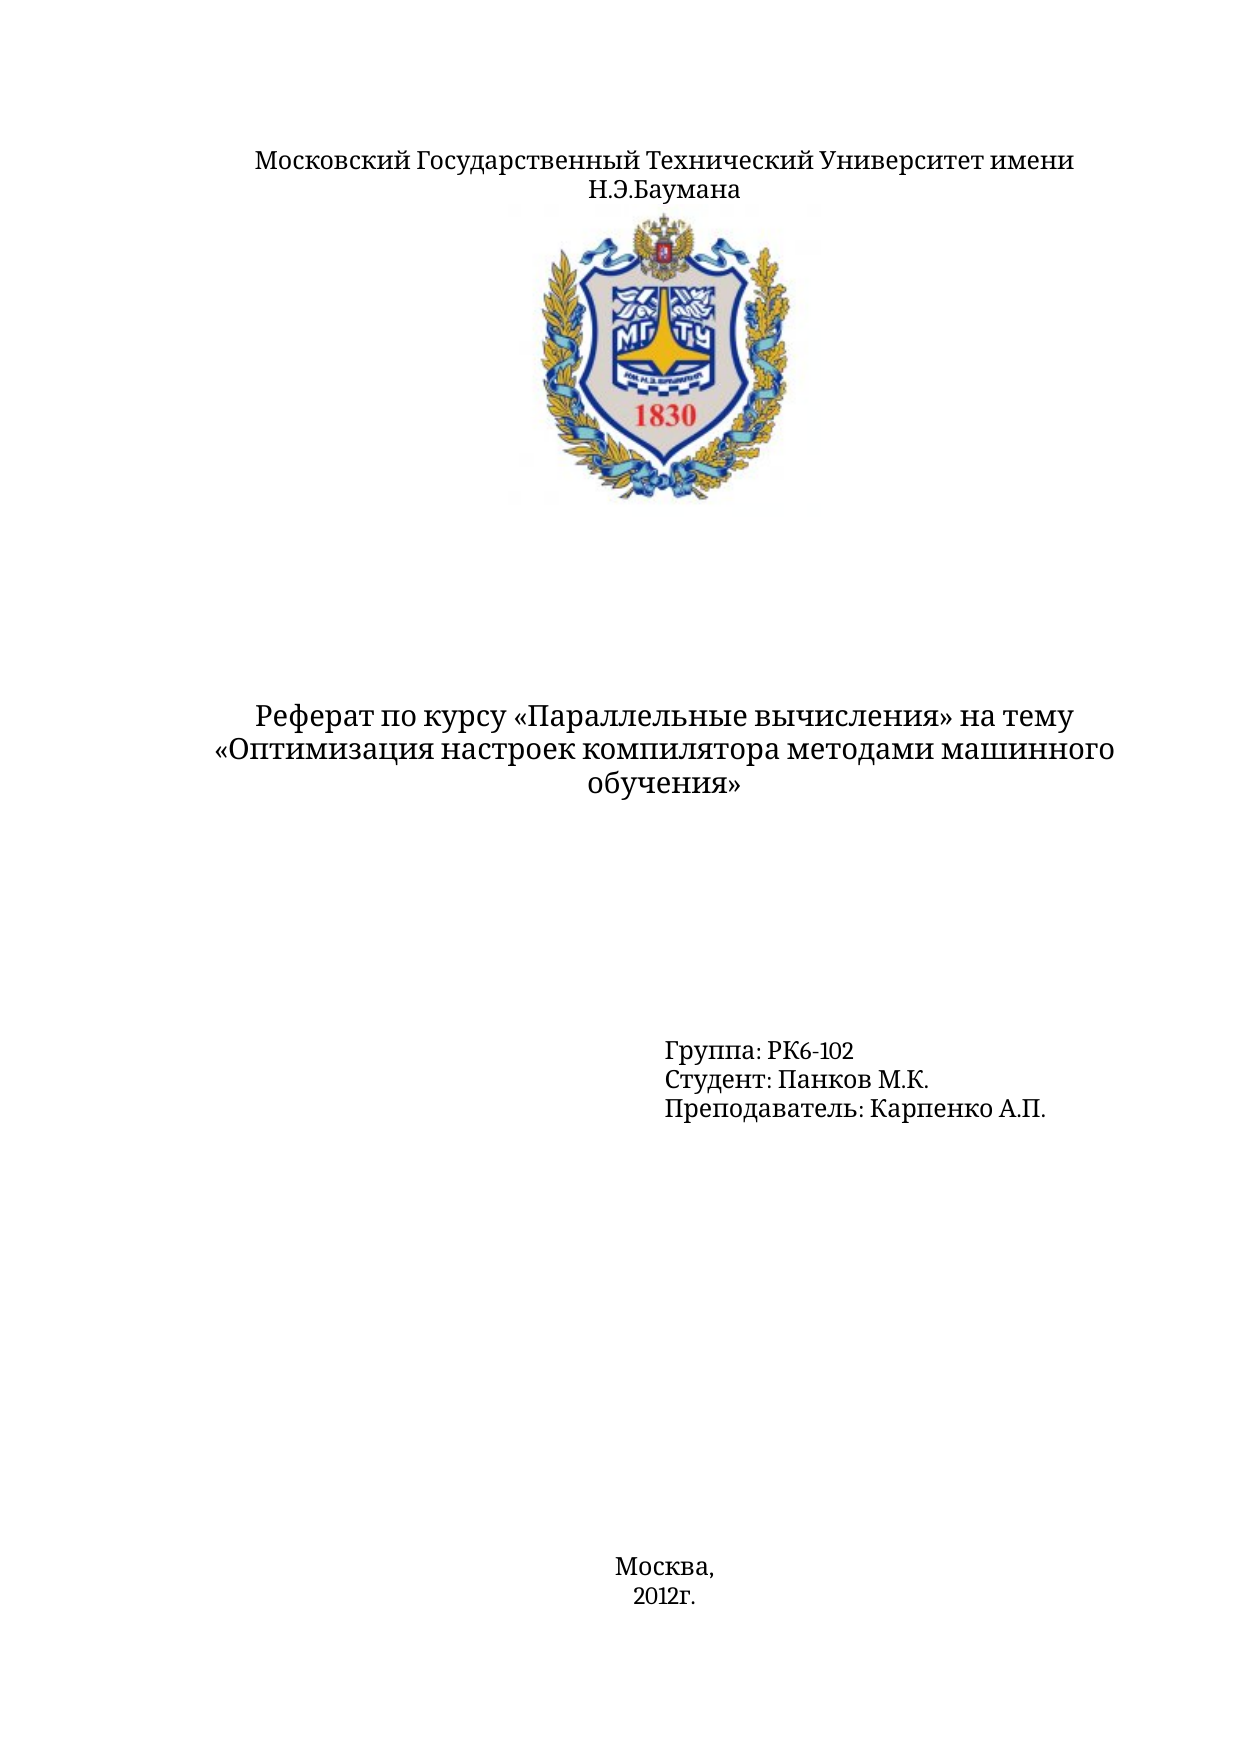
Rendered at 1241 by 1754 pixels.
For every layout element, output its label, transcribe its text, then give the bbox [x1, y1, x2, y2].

table_cell Москва, 2012г. [177, 1553, 1152, 1625]
table_cell [177, 598, 1152, 650]
table_cell Группа: РК6-102 Студент: Панков М.К. Преподаватель: Карпенко А.П. [664, 1037, 1152, 1553]
text Московский Государственный Технический Университет имени Н.Э.Баумана [177, 147, 1152, 204]
table_header [177, 204, 1152, 598]
table_cell [177, 650, 1152, 700]
picture [508, 204, 821, 517]
table_cell Реферат по курсу «Параллельные вычисления» на тему «Оптимизация настроек компилятора методами машинного обучения» [177, 700, 1152, 1037]
table_cell [177, 1037, 664, 1553]
